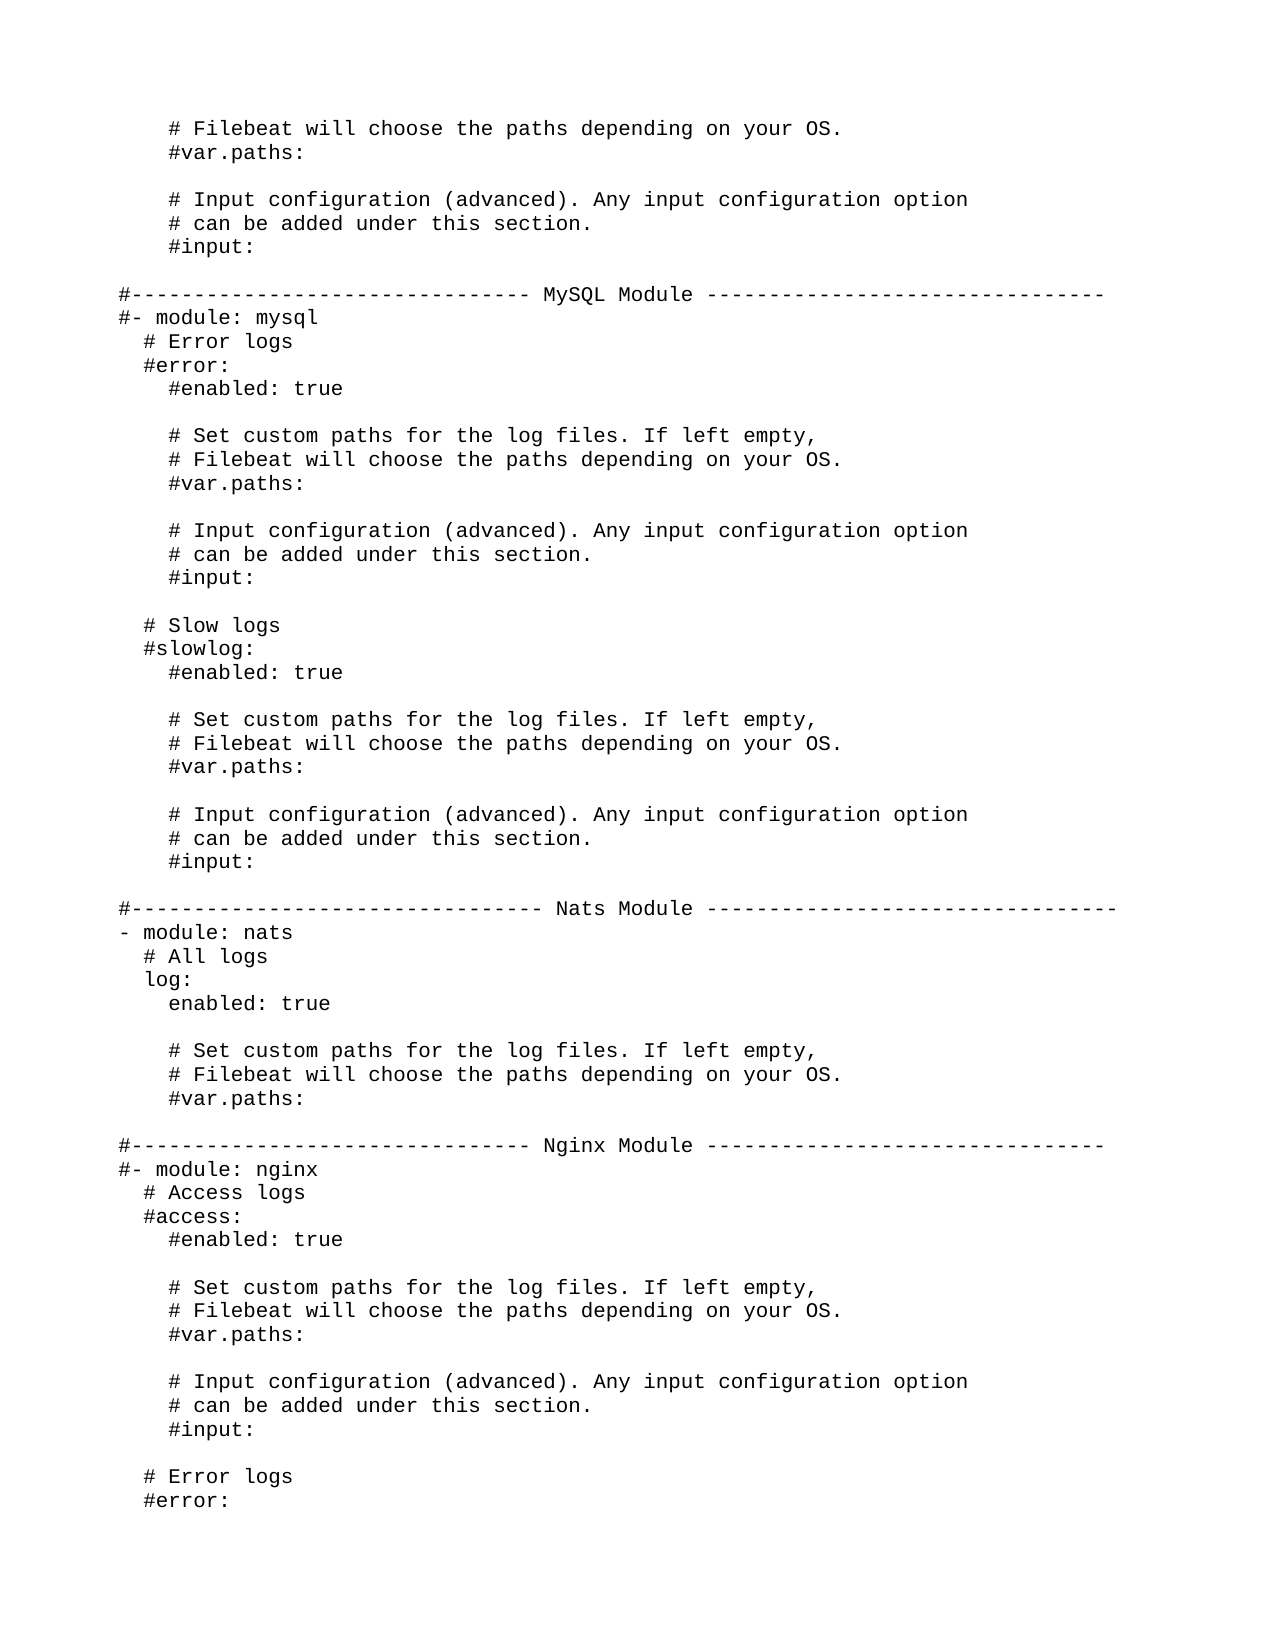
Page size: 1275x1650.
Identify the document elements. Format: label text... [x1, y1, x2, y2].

text # Input configuration (advanced). Any input configuration option [118, 189, 1157, 213]
text # Access logs [118, 1182, 1157, 1206]
text # Set custom paths for the log files. If left empty, [118, 1277, 1157, 1300]
text #input: [118, 1419, 1157, 1442]
text # Filebeat will choose the paths depending on your OS. [118, 1064, 1157, 1088]
text #- module: mysql [118, 307, 1157, 331]
text # Filebeat will choose the paths depending on your OS. [118, 733, 1157, 757]
text #slowlog: [118, 638, 1157, 662]
text # Input configuration (advanced). Any input configuration option [118, 520, 1157, 544]
text # Filebeat will choose the paths depending on your OS. [118, 118, 1157, 142]
text #error: [118, 354, 1157, 378]
text # Set custom paths for the log files. If left empty, [118, 1040, 1157, 1064]
text #enabled: true [118, 1229, 1157, 1253]
text # All logs [118, 946, 1157, 969]
text # Error logs [118, 1466, 1157, 1489]
text # can be added under this section. [118, 827, 1157, 851]
text # Filebeat will choose the paths depending on your OS. [118, 449, 1157, 473]
text #var.paths: [118, 473, 1157, 496]
text enabled: true [118, 993, 1157, 1017]
text # Set custom paths for the log files. If left empty, [118, 709, 1157, 733]
text #var.paths: [118, 1324, 1157, 1348]
text # can be added under this section. [118, 213, 1157, 236]
text #var.paths: [118, 1088, 1157, 1111]
text #- module: nginx [118, 1158, 1157, 1182]
text # Set custom paths for the log files. If left empty, [118, 426, 1157, 449]
text #error: [118, 1489, 1157, 1513]
text # Slow logs [118, 615, 1157, 638]
text #access: [118, 1206, 1157, 1229]
text #var.paths: [118, 757, 1157, 780]
text #--------------------------------- Nats Module --------------------------------- [118, 898, 1157, 922]
text log: [118, 969, 1157, 993]
text - module: nats [118, 922, 1157, 946]
text #enabled: true [118, 378, 1157, 402]
text # can be added under this section. [118, 1395, 1157, 1419]
text # Input configuration (advanced). Any input configuration option [118, 1371, 1157, 1395]
text #input: [118, 567, 1157, 591]
text # Filebeat will choose the paths depending on your OS. [118, 1300, 1157, 1324]
text #input: [118, 851, 1157, 875]
text #input: [118, 236, 1157, 260]
text #var.paths: [118, 142, 1157, 165]
text # Input configuration (advanced). Any input configuration option [118, 804, 1157, 827]
text #enabled: true [118, 662, 1157, 686]
text #-------------------------------- Nginx Module -------------------------------- [118, 1135, 1157, 1158]
text #-------------------------------- MySQL Module -------------------------------- [118, 284, 1157, 307]
text # Error logs [118, 331, 1157, 354]
text # can be added under this section. [118, 544, 1157, 567]
